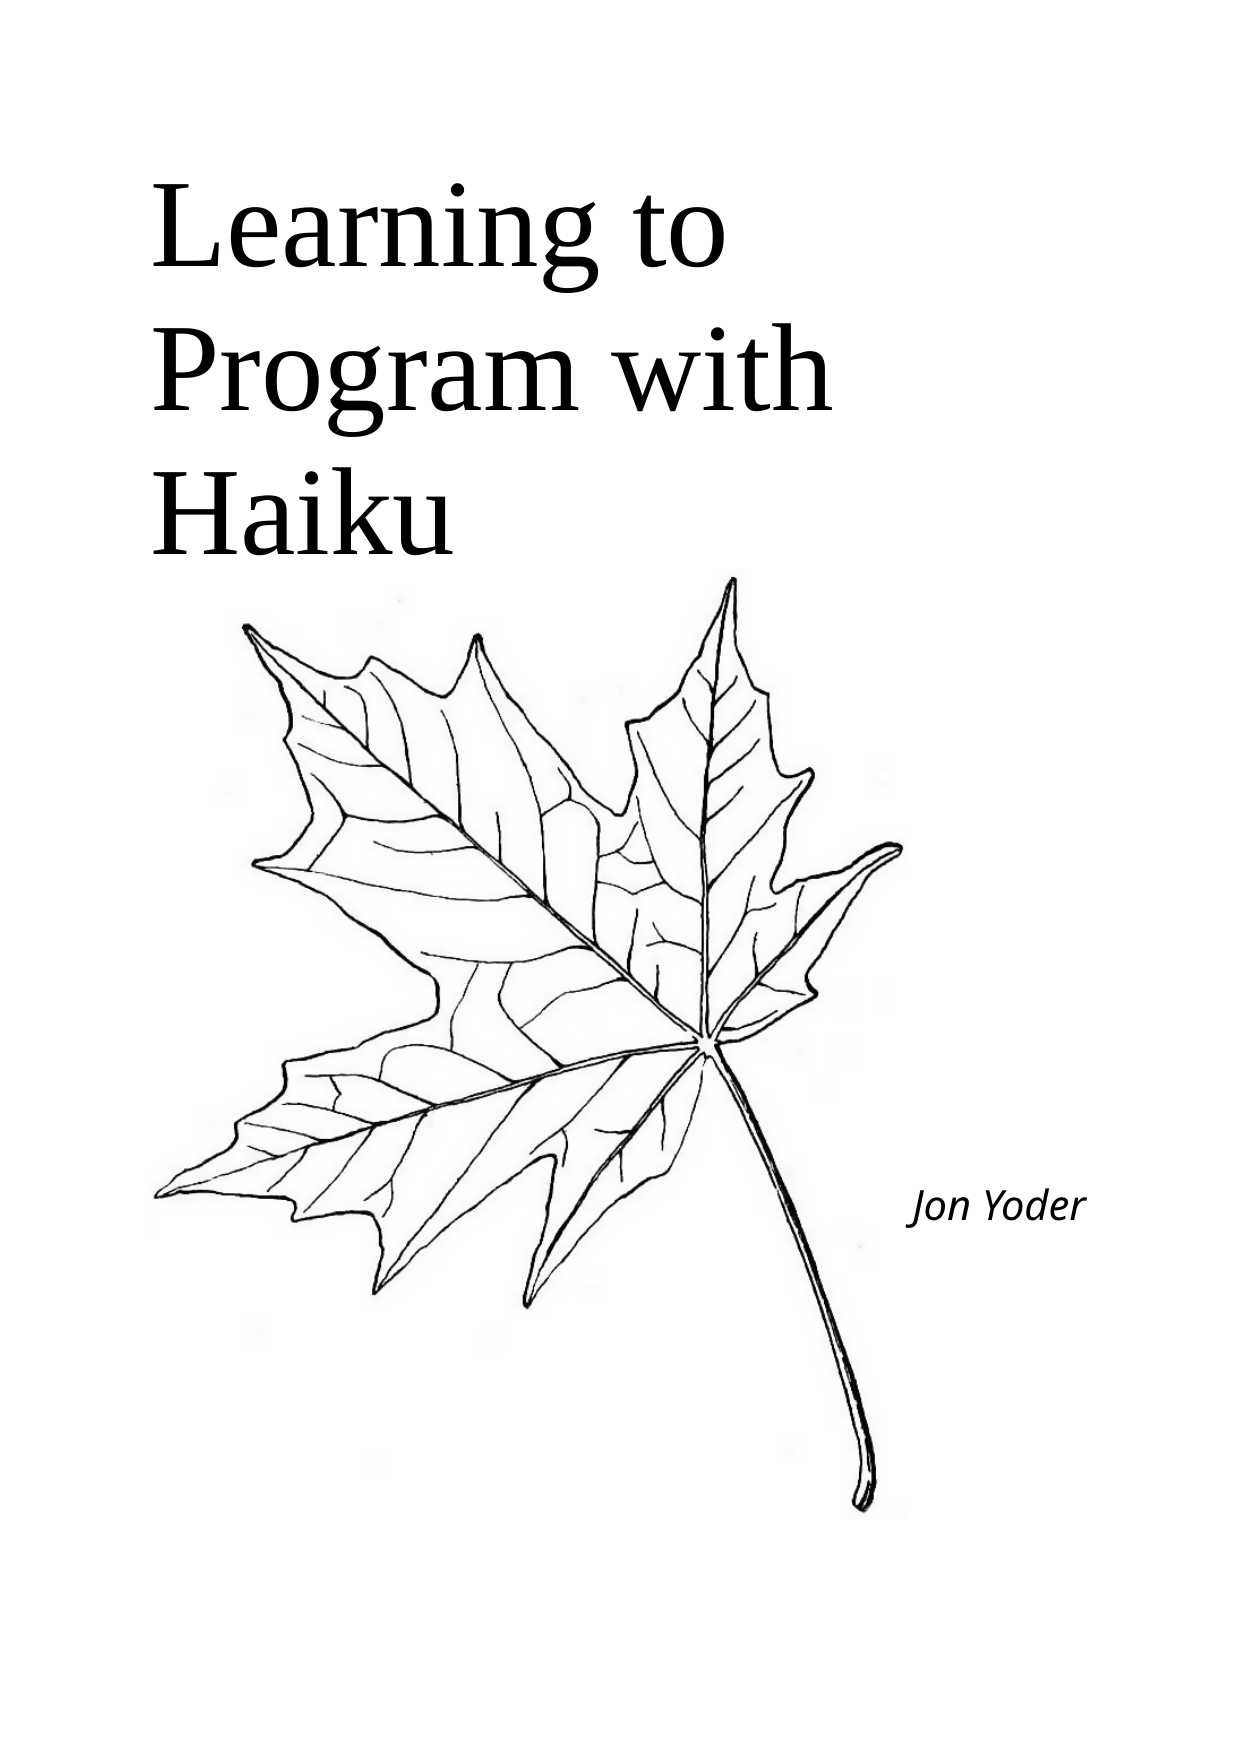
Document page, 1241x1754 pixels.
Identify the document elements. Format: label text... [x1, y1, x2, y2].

text Program with [150, 294, 1091, 437]
text Jon Yoder [910, 1176, 1091, 1233]
picture [148, 568, 910, 1520]
text Haiku [150, 437, 1091, 581]
text Learning to [150, 150, 1091, 294]
